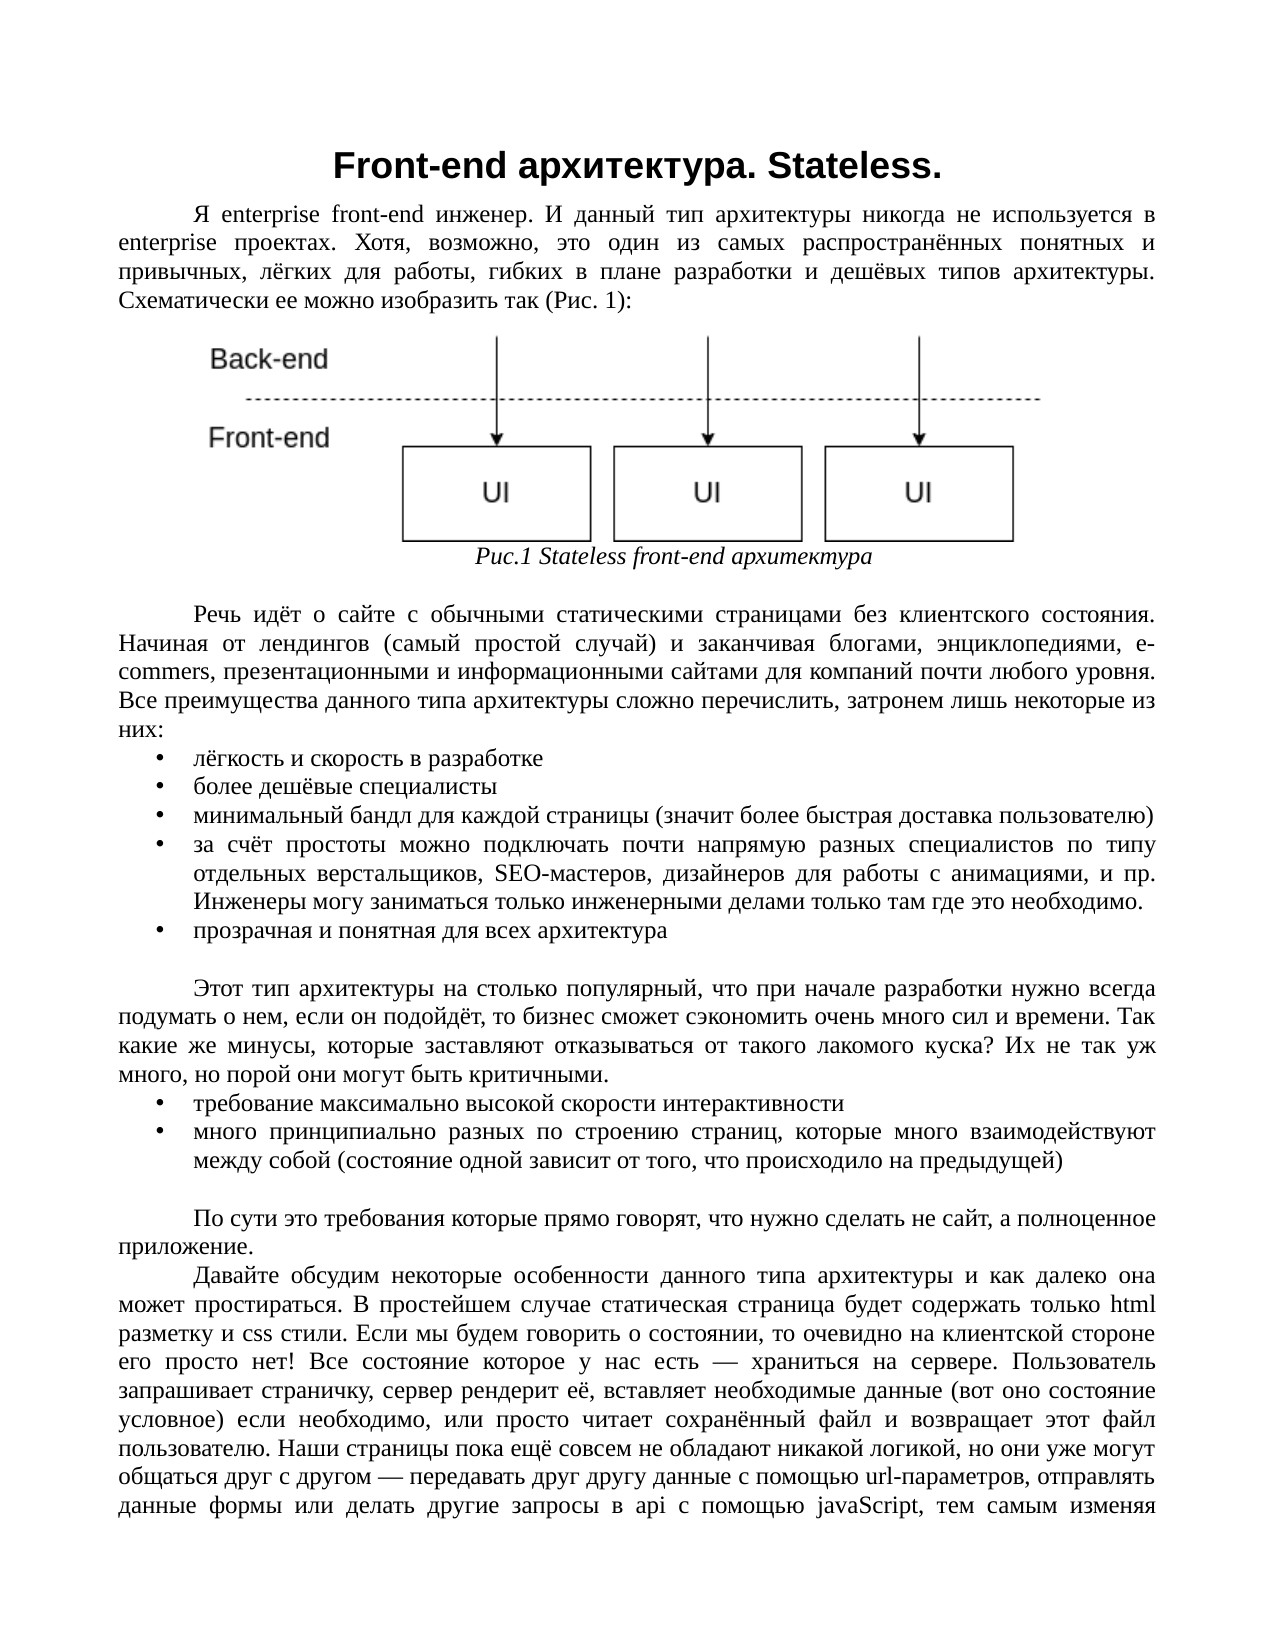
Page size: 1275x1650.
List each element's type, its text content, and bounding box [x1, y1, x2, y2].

text По сути это требования которые прямо говорят, что нужно сделать не сайт, а полноценное приложение. [118, 1203, 1157, 1260]
list прозрачная и понятная для всех архитектура [156, 915, 1157, 944]
text Я enterprise front-end инженер. И данный тип архитектуры никогда не используется в enterprise проектах. Хотя, возможно, это один из самых распространённых понятных и привычных, лёгких для работы, гибких в плане разработки и дешёвых типов архитектуры. Схематически ее можно изобразить так (Рис. 1): [118, 199, 1157, 314]
list требование максимально высокой скорости интерактивности [156, 1088, 1157, 1116]
list много принципиально разных по строению страниц, которые много взаимодействуют между собой (состояние одной зависит от того, что происходило на предыдущей) [156, 1116, 1157, 1174]
list за счёт простоты можно подключать почти напрямую разных специалистов по типу отдельных верстальщиков, SEO-мастеров, дизайнеров для работы с анимациями, и пр. Инженеры могу заниматься только инженерными делами только там где это необходимо. [156, 829, 1157, 915]
text Речь идёт о сайте с обычными статическими страницами без клиентского состояния. Начиная от лендингов (самый простой случай) и заканчивая блогами, энциклопедиями, e-commers, презентационными и информационными сайтами для компаний почти любого уровня. Все преимущества данного типа архитектуры сложно перечислить, затронем лишь некоторые из них: [118, 599, 1157, 743]
list лёгкость и скорость в разработке [156, 743, 1157, 771]
text Этот тип архитектуры на столько популярный, что при начале разработки нужно всегда подумать о нем, если он подойдёт, то бизнес сможет сэкономить очень много сил и времени. Так какие же минусы, которые заставляют отказываться от такого лакомого куска? Их не так уж много, но порой они могут быть критичными. [118, 973, 1157, 1088]
list минимальный бандл для каждой страницы (значит более быстрая доставка пользователю) [156, 800, 1157, 829]
picture [199, 325, 1047, 542]
text Рис.1 Stateless front-end архитектура [118, 314, 1157, 570]
list более дешёвые специалисты [156, 771, 1157, 800]
text Давайте обсудим некоторые особенности данного типа архитектуры и как далеко она может простираться. В простейшем случае статическая страница будет содержать только html разметку и css стили. Если мы будем говорить о состоянии, то очевидно на клиентской стороне его просто нет! Все состояние которое у нас есть — храниться на сервере. Пользователь запрашивает страничку, сервер рендерит её, вставляет необходимые данные (вот оно состояние условное) если необходимо, или просто читает сохранённый файл и возвращает этот файл пользователю. Наши страницы пока ещё совсем не обладают никакой логикой, но они уже могут общаться друг с другом — передавать друг другу данные с помощью url-параметров, отправлять данные формы или делать другие запросы в api с помощью javaScript, тем самым изменяя [118, 1260, 1157, 1519]
subtitle Front-end архитектура. Stateless. [118, 143, 1157, 186]
